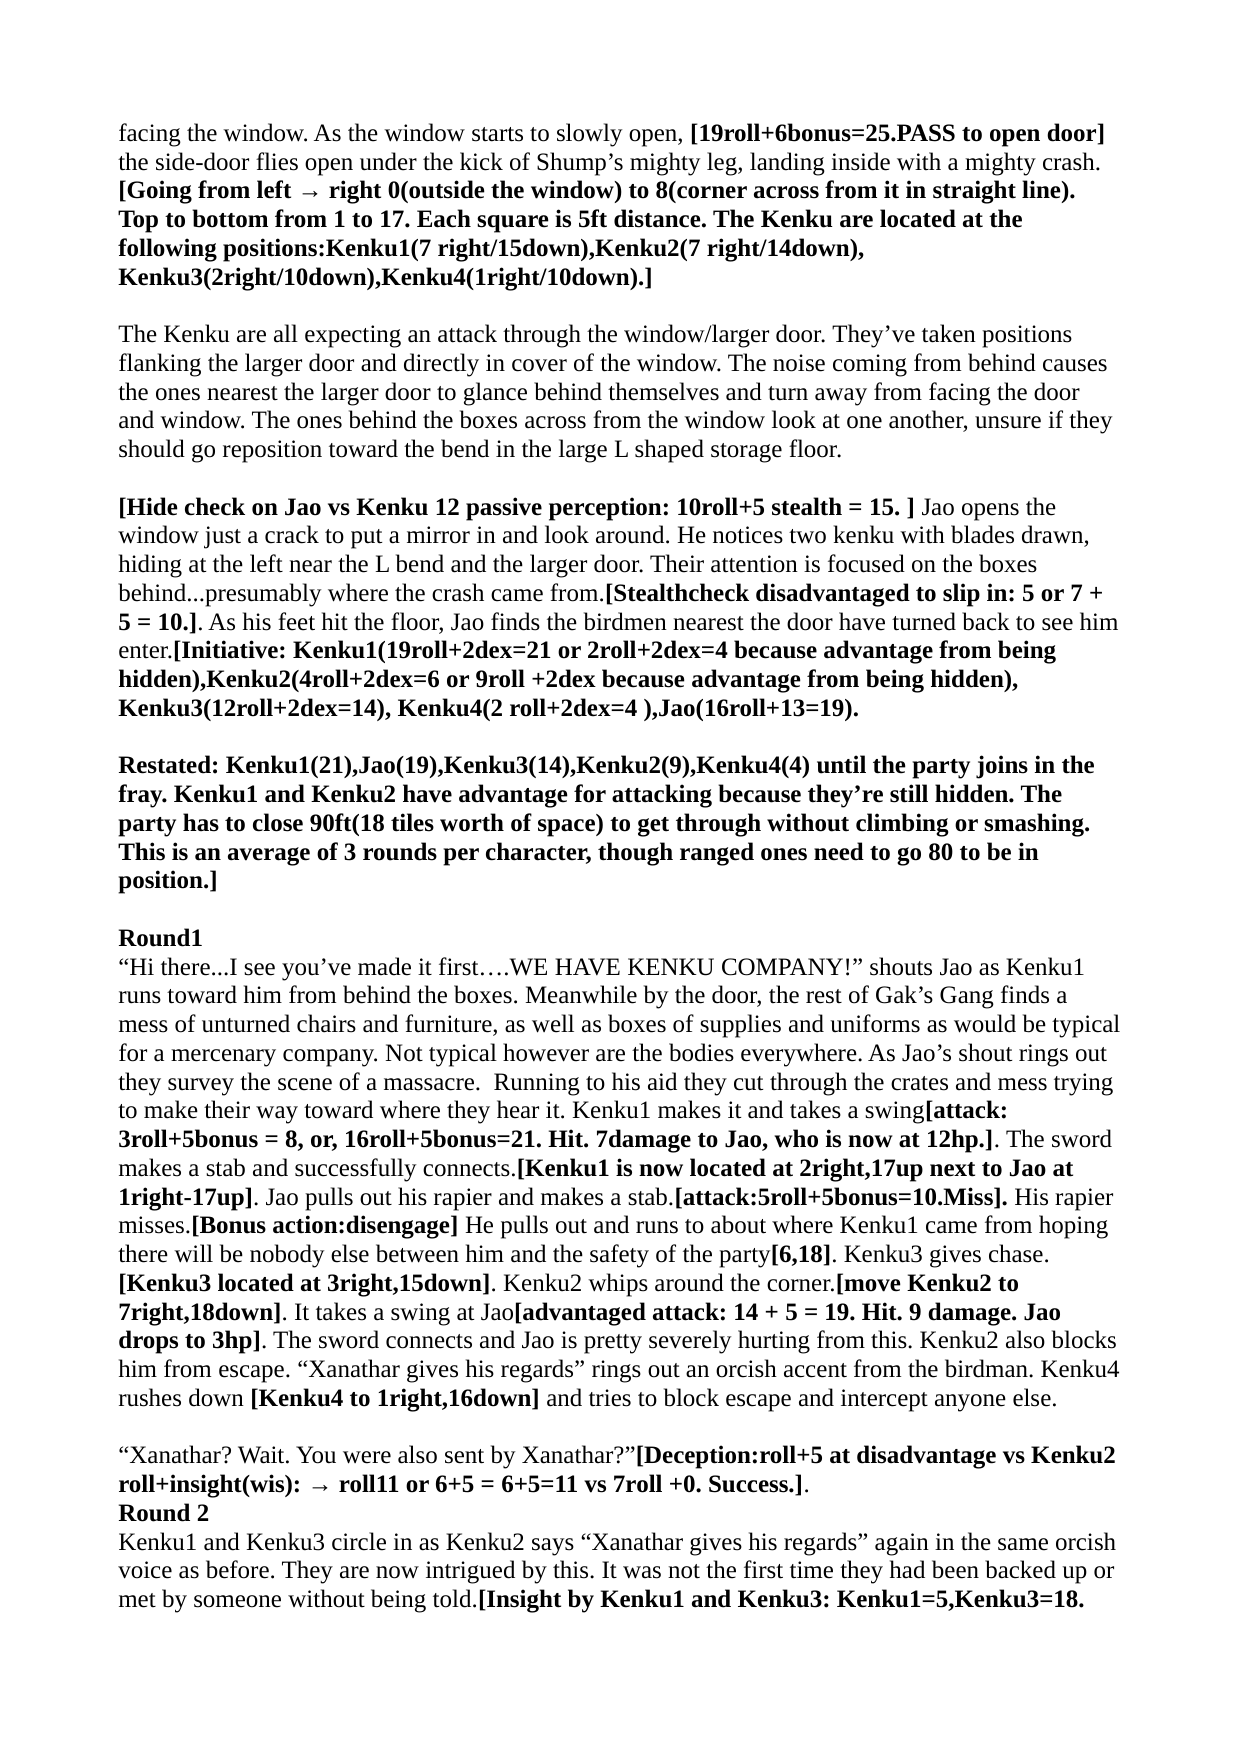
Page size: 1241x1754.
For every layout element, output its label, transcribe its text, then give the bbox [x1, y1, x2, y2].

text Restated: Kenku1(21),Jao(19),Kenku3(14),Kenku2(9),Kenku4(4) until the party joins in the fray. Kenku1 and Kenku2 have advantage for attacking because they’re still hidden. The party has to close 90ft(18 tiles worth of space) to get through without climbing or smashing. This is an average of 3 rounds per character, though ranged ones need to go 80 to be in position.] [118, 751, 1122, 894]
text [Going from left → right 0(outside the window) to 8(corner across from it in straight line). Top to bottom from 1 to 17. Each square is 5ft distance. The Kenku are located at the following positions:Kenku1(7 right/15down),Kenku2(7 right/14down), Kenku3(2right/10down),Kenku4(1right/10down).] [118, 176, 1122, 291]
text Round1 [118, 923, 1122, 952]
text facing the window. As the window starts to slowly open, [19roll+6bonus=25.PASS to open door] the side-door flies open under the kick of Shump’s mighty leg, landing inside with a mighty crash. [118, 118, 1122, 176]
text [Hide check on Jao vs Kenku 12 passive perception: 10roll+5 stealth = 15. ] Jao opens the window just a crack to put a mirror in and look around. He notices two kenku with blades drawn, hiding at the left near the L bend and the larger door. Their attention is focused on the boxes behind...presumably where the crash came from.[Stealthcheck disadvantaged to slip in: 5 or 7 + 5 = 10.]. As his feet hit the floor, Jao finds the birdmen nearest the door have turned back to see him enter.[Initiative: Kenku1(19roll+2dex=21 or 2roll+2dex=4 because advantage from being hidden),Kenku2(4roll+2dex=6 or 9roll +2dex because advantage from being hidden), Kenku3(12roll+2dex=14), Kenku4(2 roll+2dex=4 ),Jao(16roll+13=19). [118, 492, 1122, 722]
text Kenku1 and Kenku3 circle in as Kenku2 says “Xanathar gives his regards” again in the same orcish voice as before. They are now intrigued by this. It was not the first time they had been backed up or met by someone without being told.[Insight by Kenku1 and Kenku3: Kenku1=5,Kenku3=18. [118, 1527, 1122, 1613]
text Round 2 [118, 1498, 1122, 1527]
text “Xanathar? Wait. You were also sent by Xanathar?”[Deception:roll+5 at disadvantage vs Kenku2 roll+insight(wis): → roll11 or 6+5 = 6+5=11 vs 7roll +0. Success.]. [118, 1441, 1122, 1498]
text The Kenku are all expecting an attack through the window/larger door. They’ve taken positions flanking the larger door and directly in cover of the window. The noise coming from behind causes the ones nearest the larger door to glance behind themselves and turn away from facing the door and window. The ones behind the boxes across from the window look at one another, unsure if they should go reposition toward the bend in the large L shaped storage floor. [118, 319, 1122, 463]
text “Hi there...I see you’ve made it first….WE HAVE KENKU COMPANY!” shouts Jao as Kenku1 runs toward him from behind the boxes. Meanwhile by the door, the rest of Gak’s Gang finds a mess of unturned chairs and furniture, as well as boxes of supplies and uniforms as would be typical for a mercenary company. Not typical however are the bodies everywhere. As Jao’s shout rings out they survey the scene of a massacre. Running to his aid they cut through the crates and mess trying to make their way toward where they hear it. Kenku1 makes it and takes a swing[attack: 3roll+5bonus = 8, or, 16roll+5bonus=21. Hit. 7damage to Jao, who is now at 12hp.]. The sword makes a stab and successfully connects.[Kenku1 is now located at 2right,17up next to Jao at 1right-17up]. Jao pulls out his rapier and makes a stab.[attack:5roll+5bonus=10.Miss]. His rapier misses.[Bonus action:disengage] He pulls out and runs to about where Kenku1 came from hoping there will be nobody else between him and the safety of the party[6,18]. Kenku3 gives chase. [Kenku3 located at 3right,15down]. Kenku2 whips around the corner.[move Kenku2 to 7right,18down]. It takes a swing at Jao[advantaged attack: 14 + 5 = 19. Hit. 9 damage. Jao drops to 3hp]. The sword connects and Jao is pretty severely hurting from this. Kenku2 also blocks him from escape. “Xanathar gives his regards” rings out an orcish accent from the birdman. Kenku4 rushes down [Kenku4 to 1right,16down] and tries to block escape and intercept anyone else. [118, 952, 1122, 1412]
